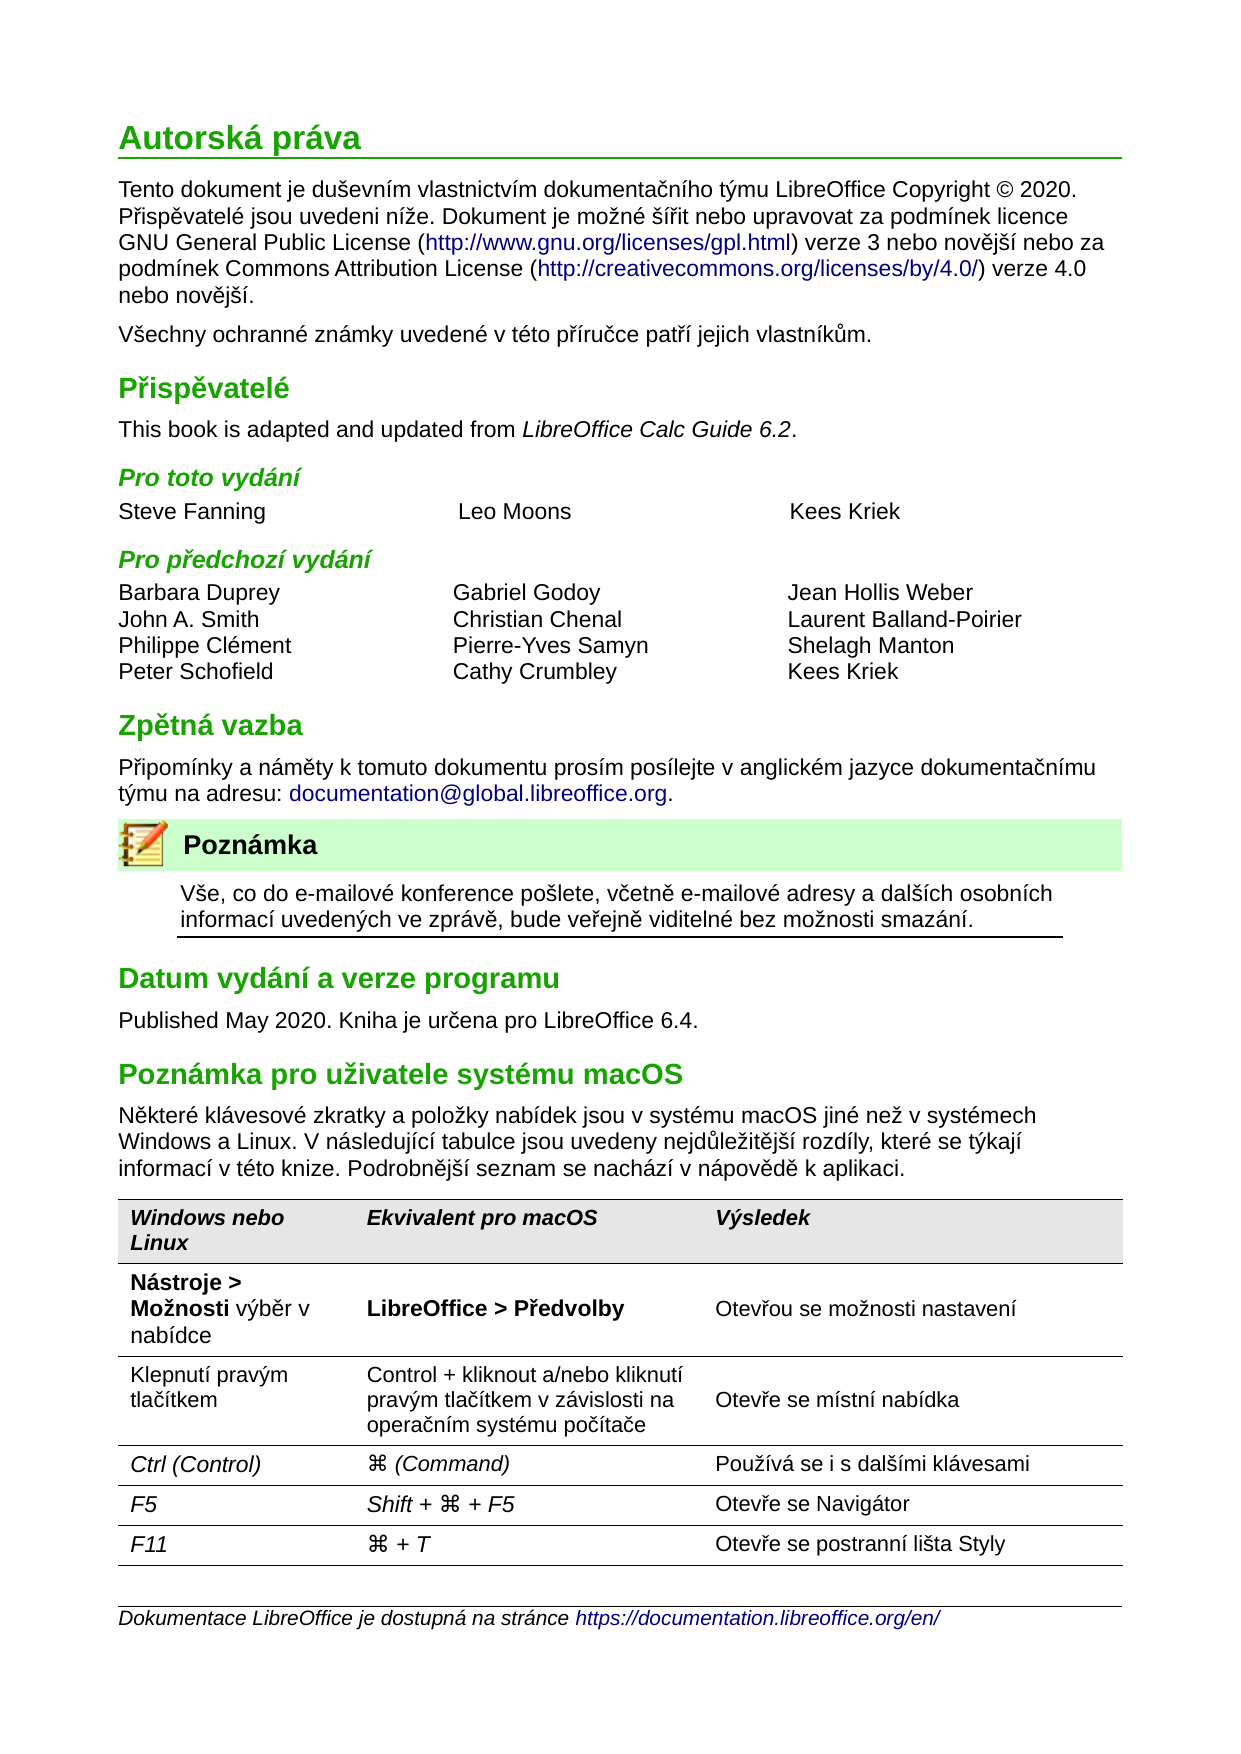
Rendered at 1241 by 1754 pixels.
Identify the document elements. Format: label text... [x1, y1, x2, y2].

table_cell Ctrl (Control) [118, 1446, 355, 1485]
table_header Leo Moons [458, 498, 789, 524]
table_cell Otevřou se možnosti nastavení [703, 1264, 1123, 1356]
table_header Výsledek [703, 1200, 1123, 1263]
table_cell Používá se i s dalšími klávesami [703, 1446, 1123, 1485]
subtitle Autorská práva [118, 118, 1122, 157]
text Vše, co do e-mailové konference pošlete, včetně e-mailové adresy a dalších osobních informací uvedených ve zprávě, bude veřejně viditelné bez možnosti smazání. [177, 877, 1063, 936]
subtitle Poznámka [118, 819, 1122, 871]
table_header Gabriel Godoy [453, 579, 787, 606]
table_cell Klepnutí pravým tlačítkem [118, 1357, 355, 1445]
table_header Ekvivalent pro macOS [355, 1200, 703, 1263]
table_cell Nástroje > Možnosti výběr v nabídce [118, 1264, 355, 1356]
table_cell LibreOffice > Předvolby [355, 1264, 703, 1356]
subtitle Datum vydání a verze programu [118, 961, 1122, 995]
text This book is adapted and updated from LibreOffice Calc Guide 6.2. [118, 416, 1122, 442]
table_cell Shelagh Manton [788, 632, 1122, 658]
subtitle Pro toto vydání [118, 463, 1122, 492]
text Všechny ochranné známky uvedené v této příručce patří jejich vlastníkům. [118, 321, 1122, 347]
text Některé klávesové zkratky a položky nabídek jsou v systému macOS jiné než v systémech Windows a Linux. V následující tabulce jsou uvedeny nejdůležitější rozdíly, které se týkají informací v této knize. Podrobnější seznam se nachází v nápovědě k aplikaci. [118, 1102, 1122, 1181]
text Připomínky a náměty k tomuto dokumentu prosím posílejte v anglickém jazyce dokumentačnímu týmu na adresu: documentation@global.libreoffice.org. [118, 754, 1122, 806]
table_cell ⌘ (Command) [355, 1446, 703, 1485]
table_cell Otevře se Navigátor [703, 1486, 1123, 1525]
table_cell ⌘ + T [355, 1526, 703, 1565]
table_cell Kees Kriek [788, 658, 1122, 685]
table_cell Philippe Clément [118, 632, 453, 658]
subtitle Poznámka pro uživatele systému macOS [118, 1057, 1122, 1090]
subtitle Zpětná vazba [118, 708, 1122, 742]
subtitle Přispěvatelé [118, 371, 1122, 404]
table_header Steve Fanning [118, 498, 458, 524]
table_cell Christian Chenal [453, 606, 787, 632]
table_cell Pierre-Yves Samyn [453, 632, 787, 658]
text Tento dokument je duševním vlastnictvím dokumentačního týmu LibreOffice Copyright © 2020. Přispěvatelé jsou uvedeni níže. Dokument je možné šířit nebo upravovat za podmínek licence GNU General Public License (http://www.gnu.org/licenses/gpl.html) verze 3 nebo novější nebo za podmínek Commons Attribution License (http://creativecommons.org/licenses/by/4.0/) verze 4.0 nebo novější. [118, 176, 1122, 308]
table_header Barbara Duprey [118, 579, 453, 606]
table_cell F5 [118, 1486, 355, 1525]
picture [119, 819, 170, 870]
table_cell Otevře se místní nabídka [703, 1357, 1123, 1445]
table_cell Laurent Balland-Poirier [788, 606, 1122, 632]
table_cell F11 [118, 1526, 355, 1565]
table_header Jean Hollis Weber [788, 579, 1122, 606]
table_header Kees Kriek [789, 498, 1122, 524]
table_cell John A. Smith [118, 606, 453, 632]
table_cell Control + kliknout a/nebo kliknutí pravým tlačítkem v závislosti na operačním systému počítače [355, 1357, 703, 1445]
text Published May 2020. Kniha je určena pro LibreOffice 6.4. [118, 1007, 1122, 1033]
table_cell Shift + ⌘ + F5 [355, 1486, 703, 1525]
subtitle Pro předchozí vydání [118, 544, 1122, 573]
table_cell Peter Schofield [118, 658, 453, 685]
table_header Windows nebo Linux [118, 1200, 355, 1263]
table_cell Otevře se postranní lišta Styly [703, 1526, 1123, 1565]
table_cell Cathy Crumbley [453, 658, 787, 685]
